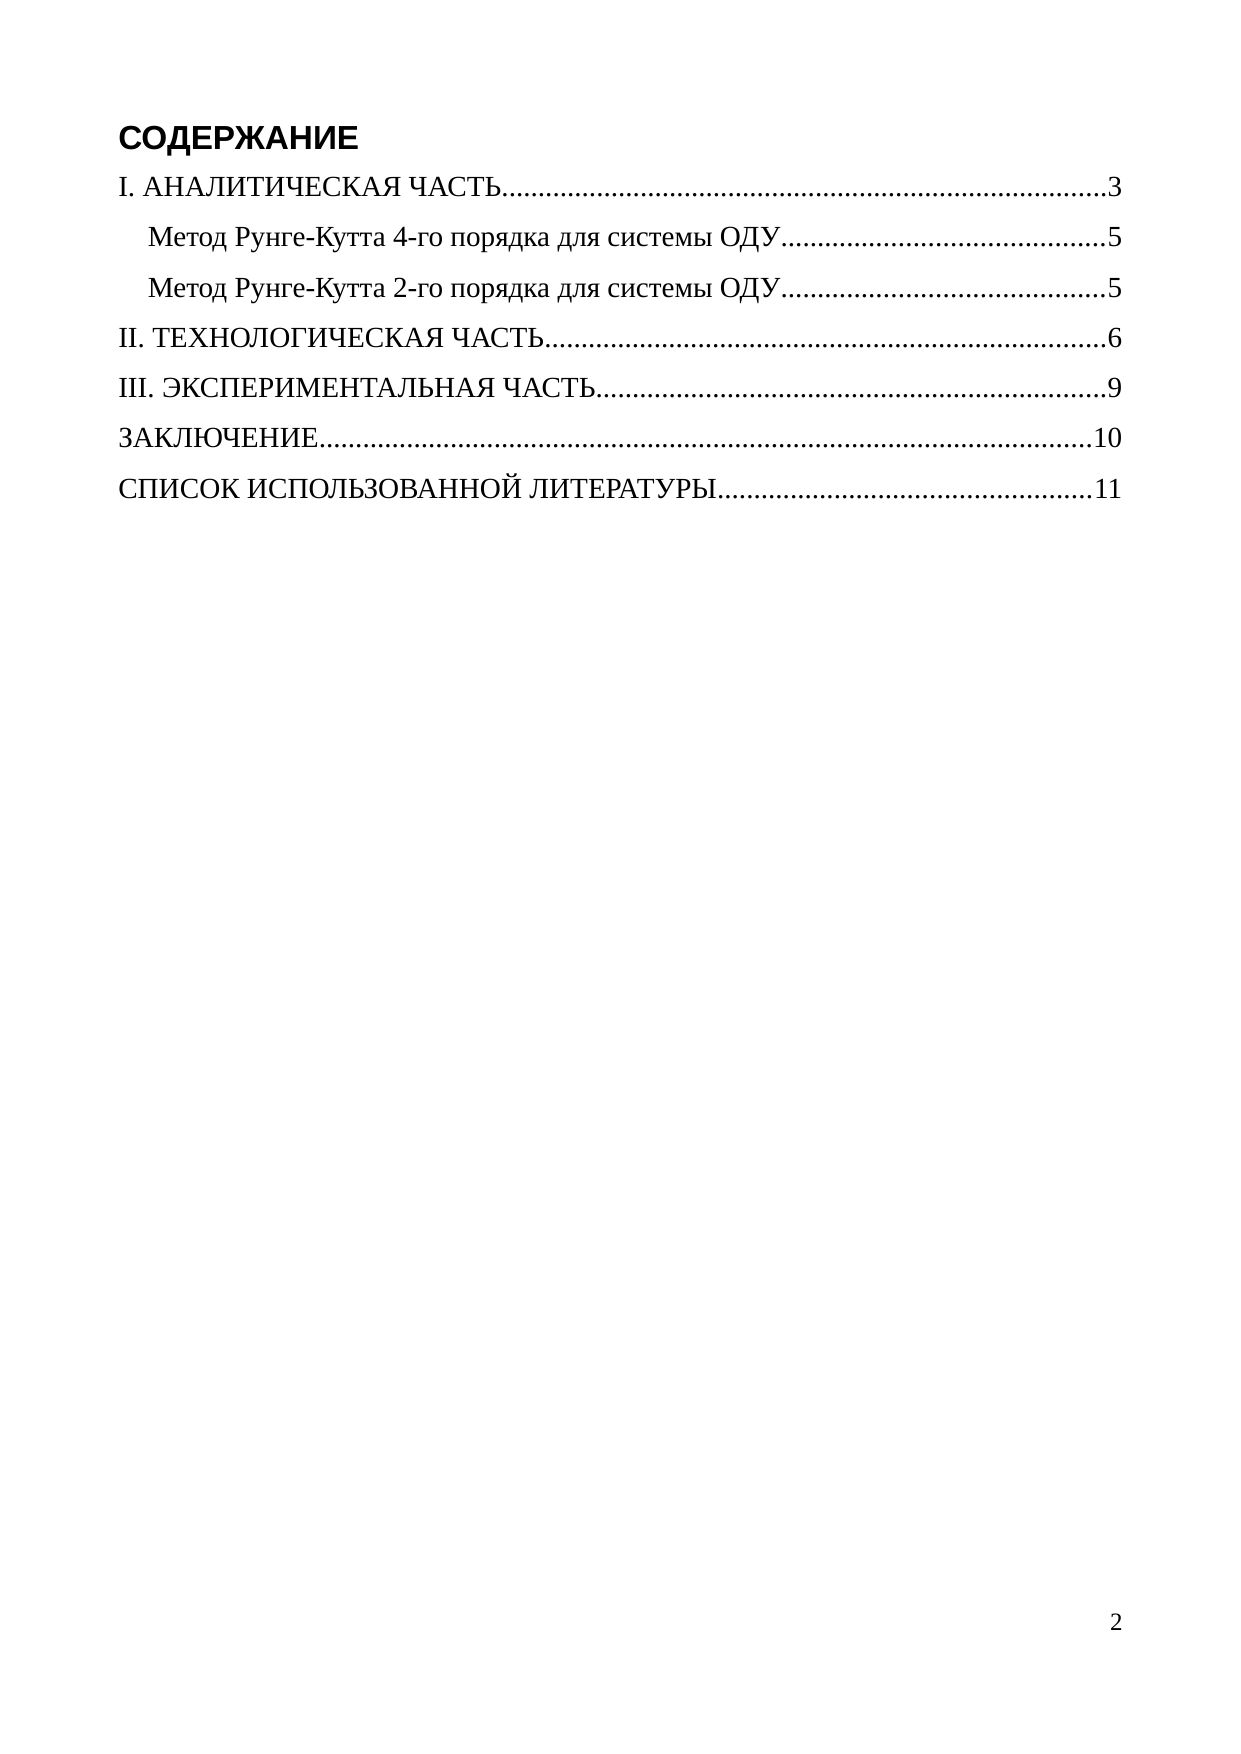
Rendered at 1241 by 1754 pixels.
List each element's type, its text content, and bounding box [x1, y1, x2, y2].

text СПИСОК ИСПОЛЬЗОВАННОЙ ЛИТЕРАТУРЫ 11 [118, 471, 1122, 504]
text II. ТЕХНОЛОГИЧЕСКАЯ ЧАСТЬ 6 [118, 320, 1122, 353]
text III. ЭКСПЕРИМЕНТАЛЬНАЯ ЧАСТЬ 9 [118, 370, 1122, 404]
text Метод Рунге-Кутта 2-го порядка для системы ОДУ 5 [148, 270, 1122, 303]
text Метод Рунге-Кутта 4-го порядка для системы ОДУ 5 [148, 219, 1122, 253]
text I. АНАЛИТИЧЕСКАЯ ЧАСТЬ. 3 [118, 169, 1122, 203]
subtitle СОДЕРЖАНИЕ [118, 118, 1122, 157]
text ЗАКЛЮЧЕНИЕ 10 [118, 421, 1122, 454]
